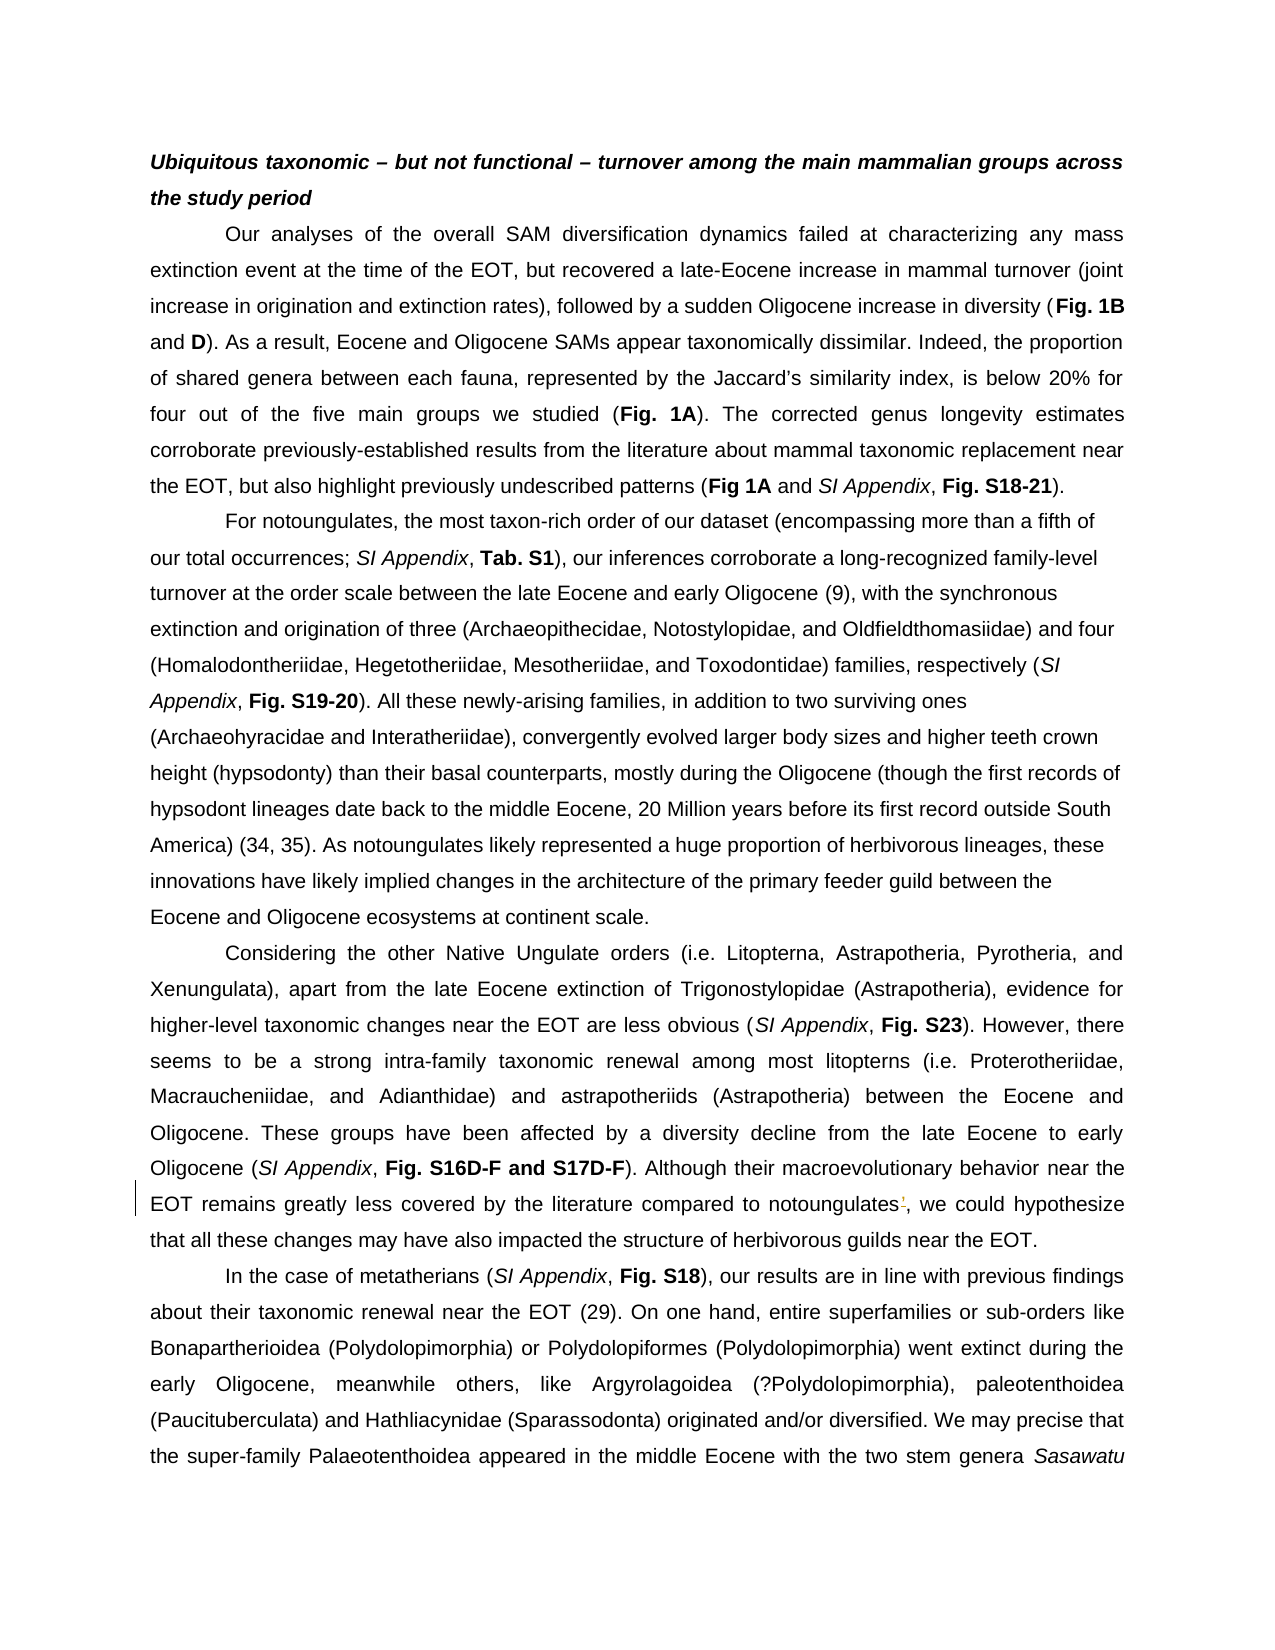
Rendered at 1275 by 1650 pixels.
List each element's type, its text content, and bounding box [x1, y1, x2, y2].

text Ubiquitous taxonomic – but not functional – turnover among the main mammalian groups across the study period [150, 150, 1125, 210]
text Considering the other Native Ungulate orders (i.e. Litopterna, Astrapotheria, Pyrotheria, and Xenungulata), apart from the late Eocene extinction of Trigonostylopidae (Astrapotheria), evidence for higher-level taxonomic changes near the EOT are less obvious (SI Appendix, Fig. S23). However, there seems to be a strong intra-family taxonomic renewal among most litopterns (i.e. Proterotheriidae, Macraucheniidae, and Adianthidae) and astrapotheriids (Astrapotheria) between the Eocene and Oligocene. These groups have been affected by a diversity decline from the late Eocene to early Oligocene (SI Appendix, Fig. S16D-F and S17D-F). Although their macroevolutionary behavior near the EOT remains greatly less covered by the literature compared to notoungulates, we could hypothesize that all these changes may have also impacted the structure of herbivorous guilds near the EOT. [150, 941, 1125, 1252]
text In the case of metatherians (SI Appendix, Fig. S18), our results are in line with previous findings about their taxonomic renewal near the EOT (29). On one hand, entire superfamilies or sub-orders like Bonapartherioidea (Polydolopimorphia) or Polydolopiformes (Polydolopimorphia) went extinct during the early Oligocene, meanwhile others, like Argyrolagoidea (?Polydolopimorphia), paleotenthoidea (Paucituberculata) and Hathliacynidae (Sparassodonta) originated and/or diversified. We may precise that the super-family Palaeotenthoidea appeared in the middle Eocene with the two stem genera Sasawatu [150, 1264, 1125, 1468]
text For notoungulates, the most taxon-rich order of our dataset (encompassing more than a fifth of our total occurrences; SI Appendix, Tab. S1), our inferences corroborate a long-recognized family-level turnover at the order scale between the late Eocene and early Oligocene (9), with the synchronous extinction and origination of three (Archaeopithecidae, Notostylopidae, and Oldfieldthomasiidae) and four (Homalodontheriidae, Hegetotheriidae, Mesotheriidae, and Toxodontidae) families, respectively (SI Appendix, Fig. S19-20). All these newly-arising families, in addition to two surviving ones (Archaeohyracidae and Interatheriidae), convergently evolved larger body sizes and higher teeth crown height (hypsodonty) than their basal counterparts, mostly during the Oligocene (though the first records of hypsodont lineages date back to the middle Eocene, 20 Million years before its first record outside South America) (34, 35). As notoungulates likely represented a huge proportion of herbivorous lineages, these innovations have likely implied changes in the architecture of the primary feeder guild between the Eocene and Oligocene ecosystems at continent scale. [150, 509, 1125, 929]
text Our analyses of the overall SAM diversification dynamics failed at characterizing any mass extinction event at the time of the EOT, but recovered a late-Eocene increase in mammal turnover (joint increase in origination and extinction rates), followed by a sudden Oligocene increase in diversity (Fig. 1B and D). As a result, Eocene and Oligocene SAMs appear taxonomically dissimilar. Indeed, the proportion of shared genera between each fauna, represented by the Jaccard’s similarity index, is below 20% for four out of the five main groups we studied (Fig. 1A). The corrected genus longevity estimates corroborate previously-established results from the literature about mammal taxonomic replacement near the EOT, but also highlight previously undescribed patterns (Fig 1A and SI Appendix, Fig. S18-21). [150, 222, 1125, 497]
